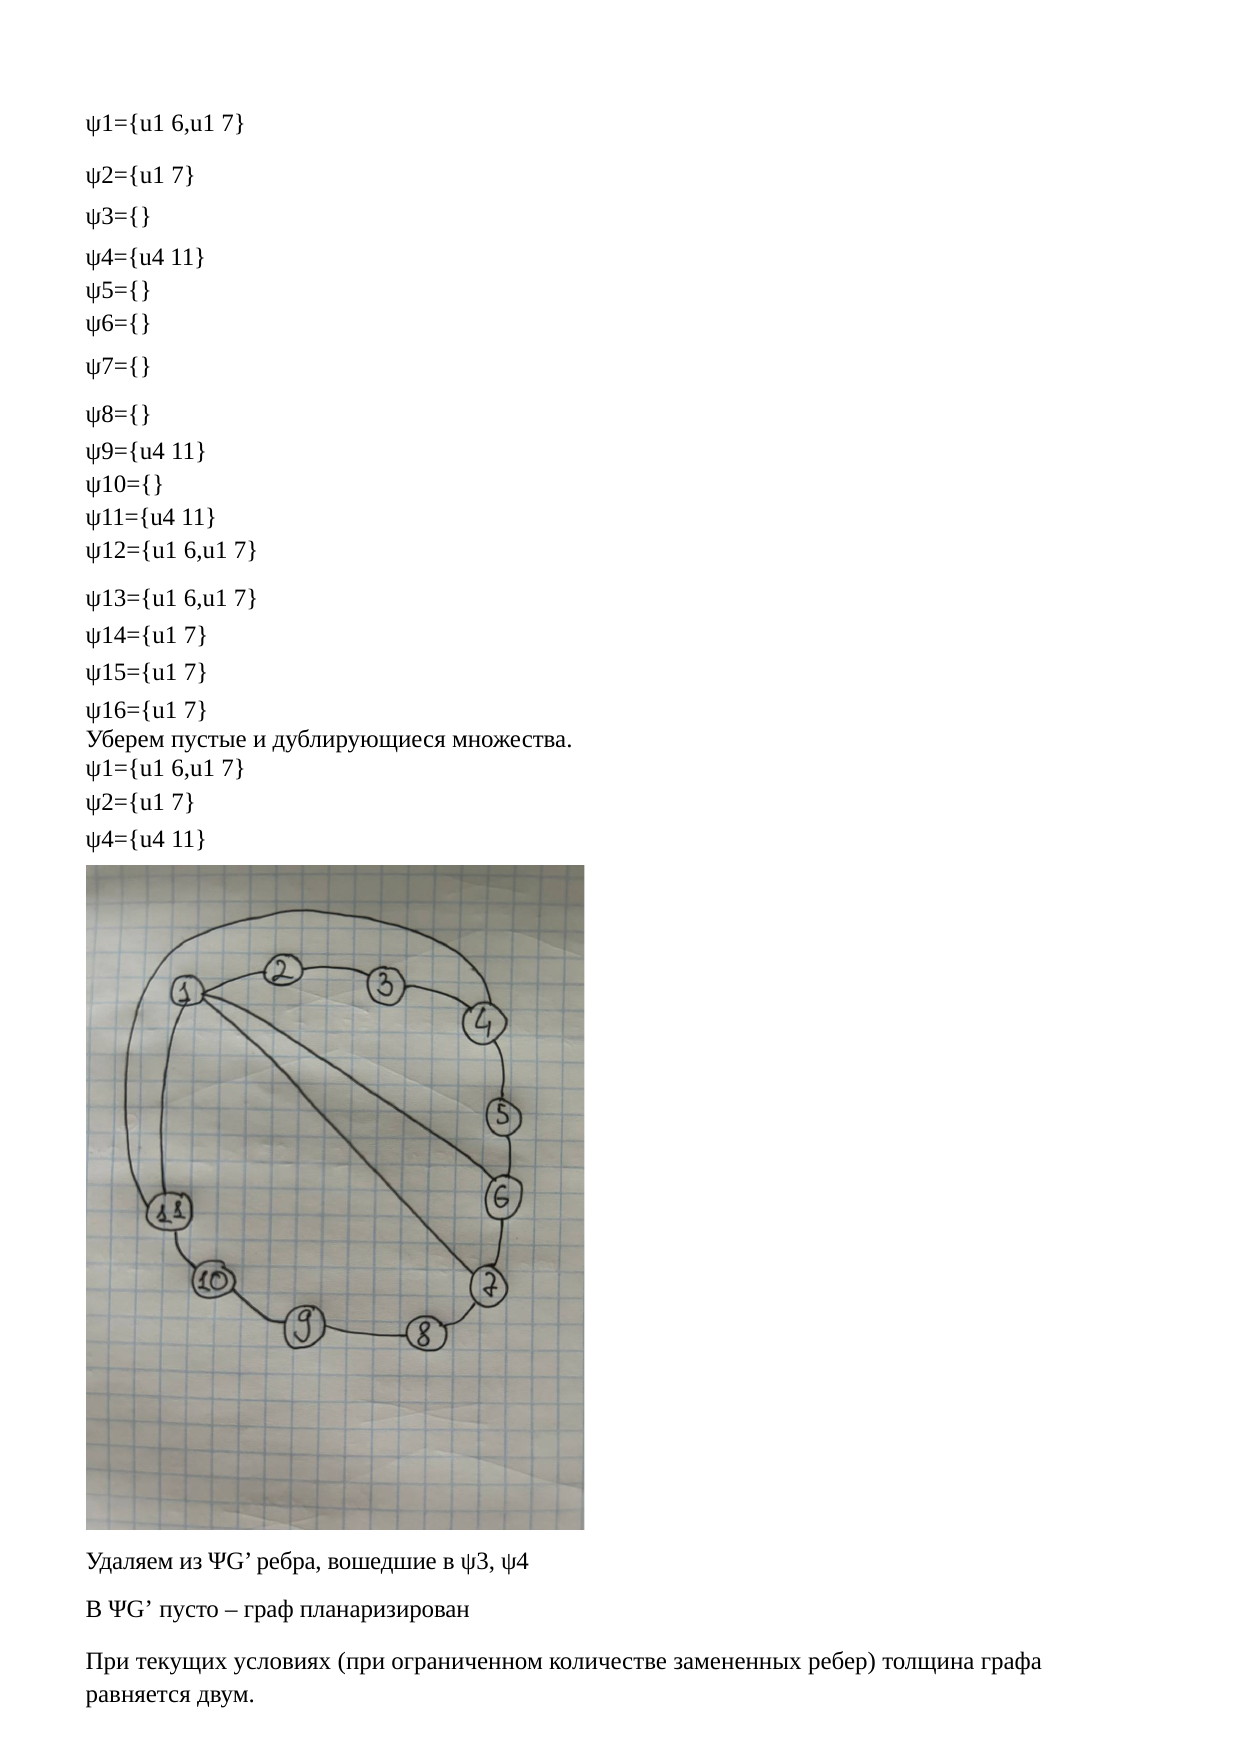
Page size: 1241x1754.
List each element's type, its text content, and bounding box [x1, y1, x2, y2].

text Удаляем из ΨG’ ребра, вошедшие в ψ3, ψ4 [85, 1546, 568, 1575]
text ψ4={u4 11} ψ5={} [85, 242, 241, 304]
text ψ6={} [85, 308, 1134, 337]
picture [86, 865, 585, 1530]
text При текущих условиях (при ограниченном количестве замененных ребер) толщина графа равняется двум. [85, 1646, 1134, 1708]
text ψ3={} [85, 201, 241, 230]
text ψ15={u1 7} [85, 657, 1134, 686]
text ψ14={u1 7} [85, 620, 1134, 649]
text ψ9={u4 11} ψ10={} ψ11={u4 11} [85, 436, 252, 531]
text ψ4={u4 11} [85, 824, 1134, 853]
text ψ2={u1 7} [85, 787, 1134, 816]
text ψ8={} [85, 399, 252, 428]
text ψ2={u1 7} [85, 160, 1134, 189]
text Уберем пустые и дублирующиеся множества. [85, 724, 680, 753]
text В ΨG’ пусто – граф планаризирован [85, 1594, 568, 1623]
text ψ7={} [85, 351, 1134, 380]
text ψ13={u1 6,u1 7} [85, 583, 1134, 611]
text ψ12={u1 6,u1 7} [85, 535, 1134, 564]
text ψ1={u1 6,u1 7} [85, 108, 1134, 137]
text ψ16={u1 7} [85, 694, 1134, 724]
text ψ1={u1 6,u1 7} [85, 753, 680, 782]
